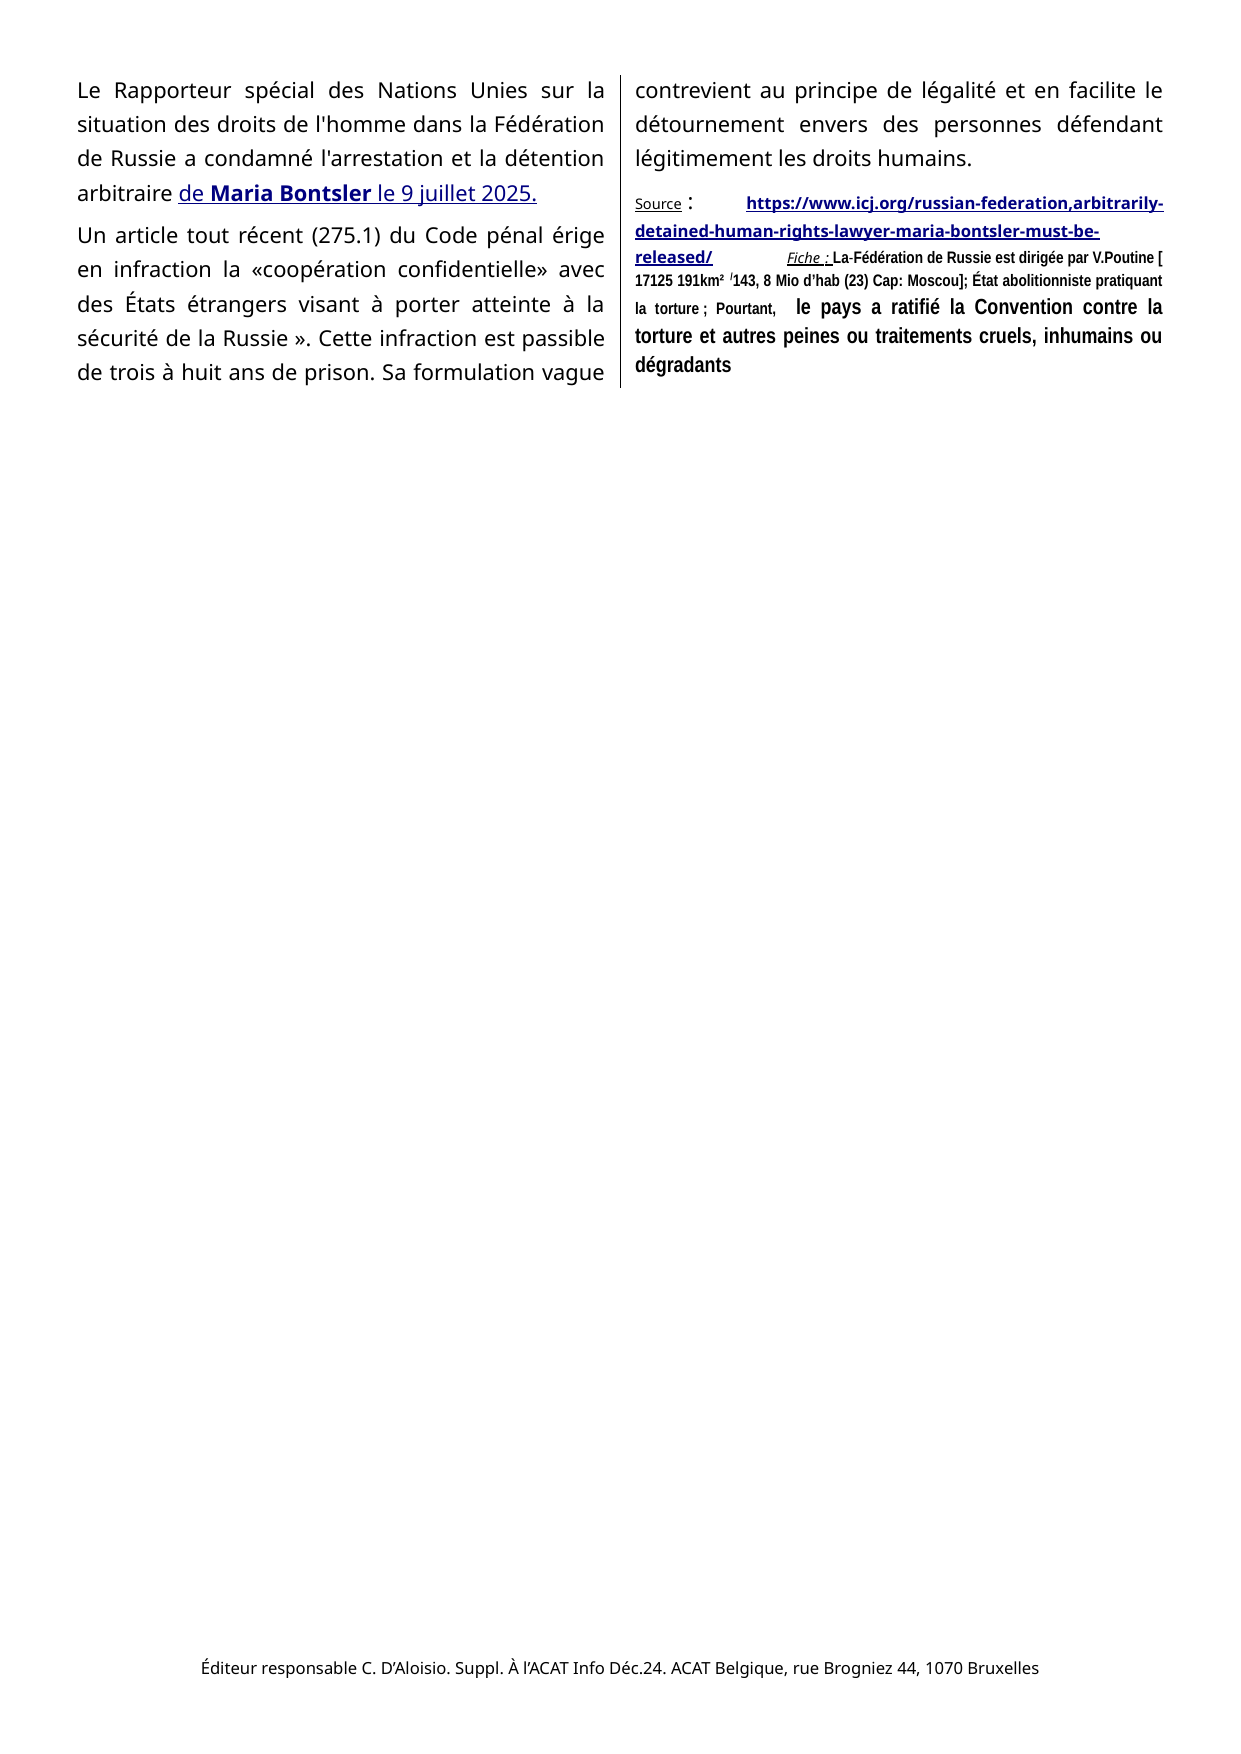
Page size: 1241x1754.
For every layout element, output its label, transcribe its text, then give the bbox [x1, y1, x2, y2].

text contrevient au principe de légalité et en facilite le détournement envers des personnes défendant légitimement les droits humains. [635, 75, 1163, 173]
text Source : https://www.icj.org/russian-federation,arbitrarily-detained-human-rights-lawyer-maria-bontsler-must-be-released/ Fiche : La-Fédération de Russie est dirigée par V.Poutine [ 17125 191km² /143, 8 Mio d’hab (23) Cap: Moscou]; État abolitionniste pratiquant la torture ; Pourtant, le pays a ratifié la Convention contre la torture et autres peines ou traitements cruels, inhumains ou dégradants [635, 186, 1163, 377]
text Le Rapporteur spécial des Nations Unies sur la situation des droits de l'homme dans la Fédération de Russie a condamné l'arrestation et la détention arbitraire de Maria Bontsler le 9 juillet 2025. [77, 75, 605, 207]
text Un article tout récent (275.1) du Code pénal érige en infraction la «coopération confidentielle» avec des États étrangers visant à porter atteinte à la sécurité de la Russie ». Cette infraction est passible de trois à huit ans de prison. Sa formulation vague [77, 220, 605, 387]
